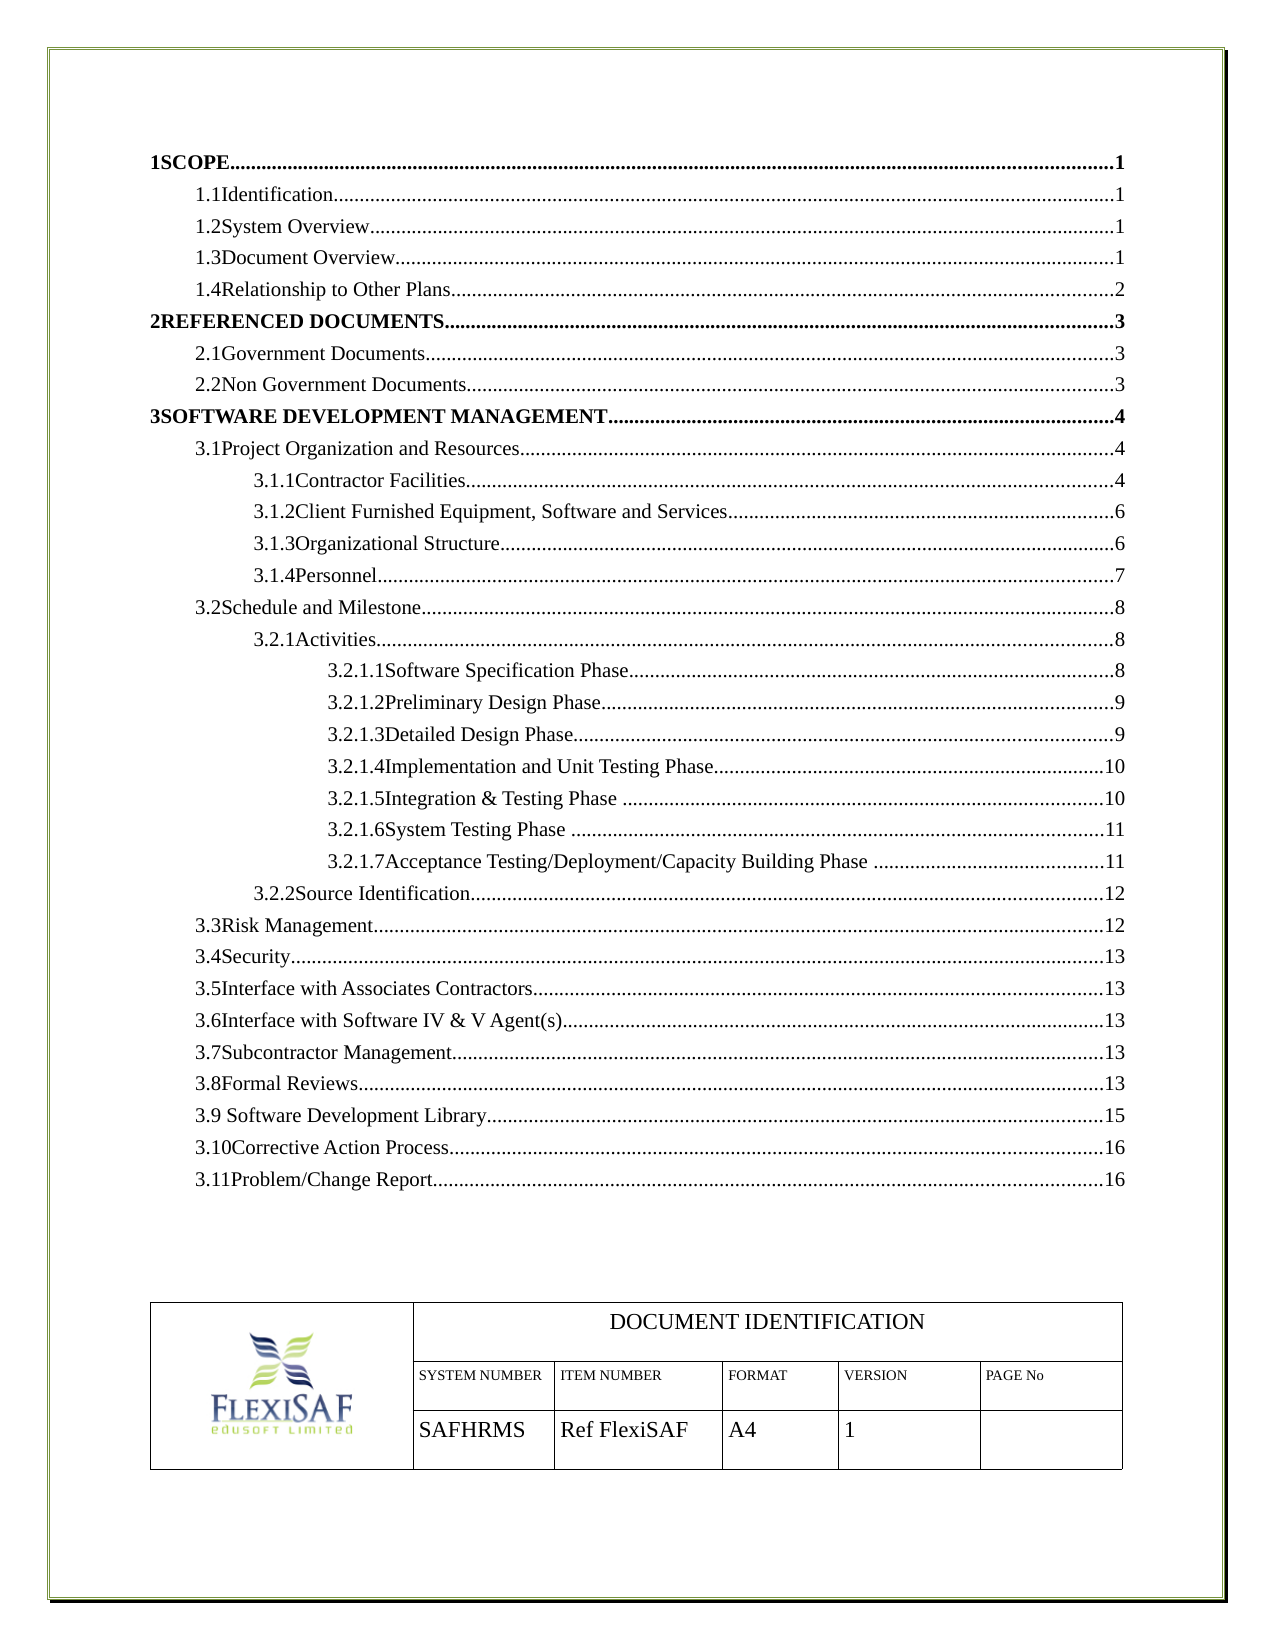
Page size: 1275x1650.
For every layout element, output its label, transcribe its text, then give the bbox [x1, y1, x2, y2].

text 1.4Relationship to Other Plans 2 [195, 277, 1077, 301]
text 3.1.1Contractor Facilities 4 [253, 468, 1122, 492]
text 1SCOPE 1 [150, 150, 1122, 174]
text 3.11Problem/Change Report 16 [195, 1167, 1077, 1191]
text 3.8Formal Reviews 13 [195, 1071, 1077, 1095]
text 3.2Schedule and Milestone 8 [195, 595, 1077, 619]
text 1.3Document Overview 1 [195, 245, 1077, 269]
text 3.2.1.2Preliminary Design Phase 9 [327, 690, 1122, 714]
text 3.1.4Personnel 7 [253, 563, 1122, 587]
text 3.2.1.6System Testing Phase 11 [327, 817, 1122, 841]
text 3.3Risk Management 12 [195, 912, 1077, 937]
text 3.2.1.5Integration & Testing Phase 10 [327, 785, 1122, 809]
text 3.2.1.3Detailed Design Phase 9 [327, 722, 1122, 746]
text 3.6Interface with Software IV & V Agent(s) 13 [195, 1008, 1077, 1032]
text 3.1Project Organization and Resources 4 [195, 436, 1077, 460]
text 3SOFTWARE DEVELOPMENT MANAGEMENT 4 [150, 404, 1122, 428]
text 2.1Government Documents 3 [195, 341, 1077, 365]
text 1.1Identification 1 [195, 182, 1077, 206]
text 3.2.1.7Acceptance Testing/Deployment/Capacity Building Phase 11 [327, 849, 1122, 873]
text 3.1.3Organizational Structure 6 [253, 531, 1122, 555]
text 2.2Non Government Documents 3 [195, 372, 1077, 396]
text 3.7Subcontractor Management 13 [195, 1039, 1077, 1064]
text 3.10Corrective Action Process 16 [195, 1135, 1077, 1159]
text 3.1.2Client Furnished Equipment, Software and Services 6 [253, 499, 1122, 523]
text 3.2.1.1Software Specification Phase 8 [327, 658, 1122, 682]
text 3.9 Software Development Library 15 [195, 1103, 1077, 1127]
text 3.4Security 13 [195, 944, 1077, 968]
text 3.2.1.4Implementation and Unit Testing Phase 10 [327, 754, 1122, 778]
text 3.2.1Activities 8 [253, 627, 1122, 651]
picture [206, 1307, 357, 1459]
text 3.5Interface with Associates Contractors 13 [195, 976, 1077, 1000]
text 3.2.2Source Identification 12 [253, 881, 1122, 905]
text 2REFERENCED DOCUMENTS 3 [150, 309, 1122, 333]
text 1.2System Overview 1 [195, 213, 1077, 238]
